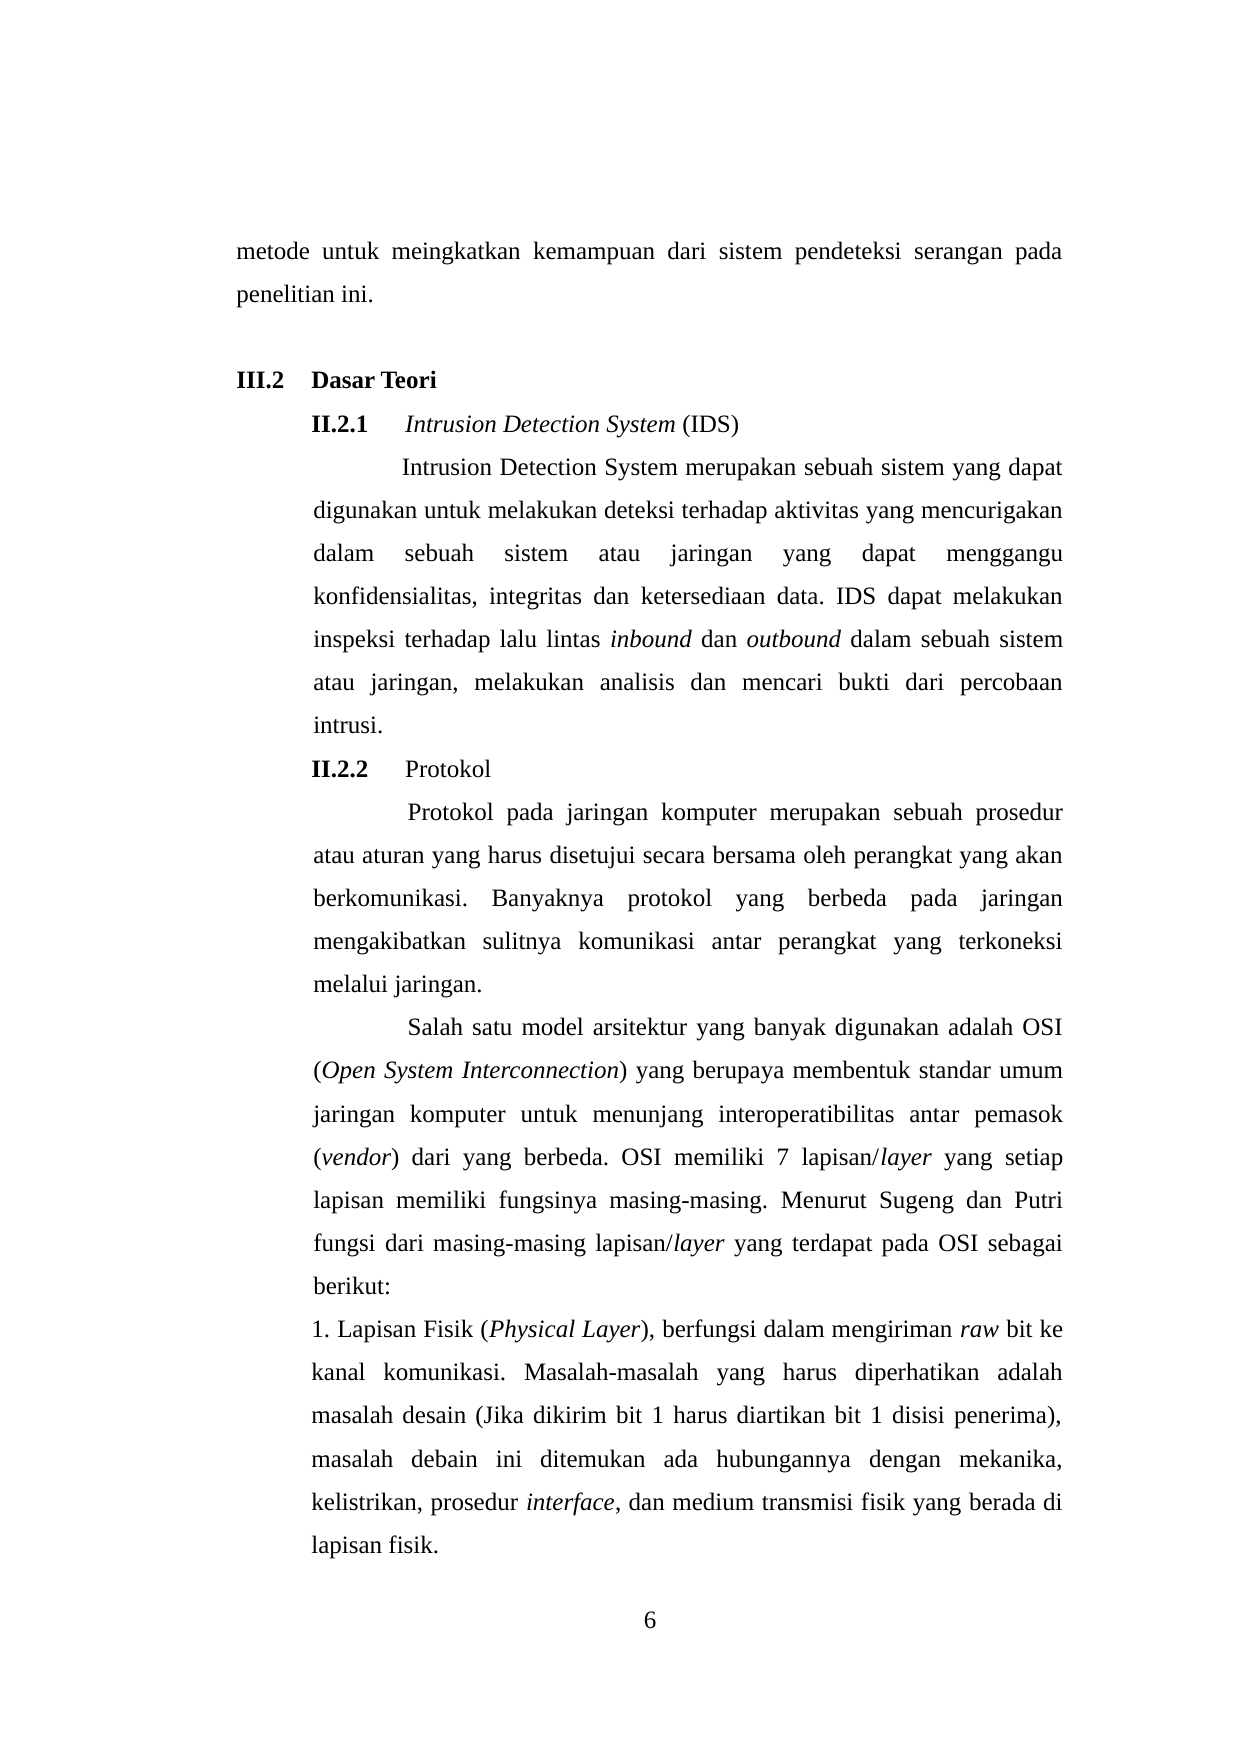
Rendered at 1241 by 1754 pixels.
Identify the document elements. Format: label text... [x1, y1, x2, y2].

text Intrusion Detection System merupakan sebuah sistem yang dapat digunakan untuk melakukan deteksi terhadap aktivitas yang mencurigakan dalam sebuah sistem atau jaringan yang dapat menggangu konfidensialitas, integritas dan ketersediaan data. IDS dapat melakukan inspeksi terhadap lalu lintas inbound dan outbound dalam sebuah sistem atau jaringan, melakukan analisis dan mencari bukti dari percobaan intrusi. [313, 452, 1063, 739]
text Protokol pada jaringan komputer merupakan sebuah prosedur atau aturan yang harus disetujui secara bersama oleh perangkat yang akan berkomunikasi. Banyaknya protokol yang berbeda pada jaringan mengakibatkan sulitnya komunikasi antar perangkat yang terkoneksi melalui jaringan. [313, 797, 1063, 998]
text Salah satu model arsitektur yang banyak digunakan adalah OSI (Open System Interconnection) yang berupaya membentuk standar umum jaringan komputer untuk menunjang interoperatibilitas antar pemasok (vendor) dari yang berbeda. OSI memiliki 7 lapisan/layer yang setiap lapisan memiliki fungsinya masing-masing. Menurut Sugeng dan Putri fungsi dari masing-masing lapisan/layer yang terdapat pada OSI sebagai berikut: [313, 1012, 1063, 1300]
list Protokol [311, 754, 1063, 782]
text metode untuk meingkatkan kemampuan dari sistem pendeteksi serangan pada penelitian ini. [236, 236, 1063, 308]
list Intrusion Detection System (IDS) [311, 409, 1063, 437]
list 1. Lapisan Fisik (Physical Layer), berfungsi dalam mengiriman raw bit ke kanal komunikasi. Masalah-masalah yang harus diperhatikan adalah masalah desain (Jika dikirim bit 1 harus diartikan bit 1 disisi penerima), masalah debain ini ditemukan ada hubungannya dengan mekanika, kelistrikan, prosedur interface, dan medium transmisi fisik yang berada di lapisan fisik. [274, 1314, 1063, 1559]
list Dasar Teori [236, 366, 1063, 394]
